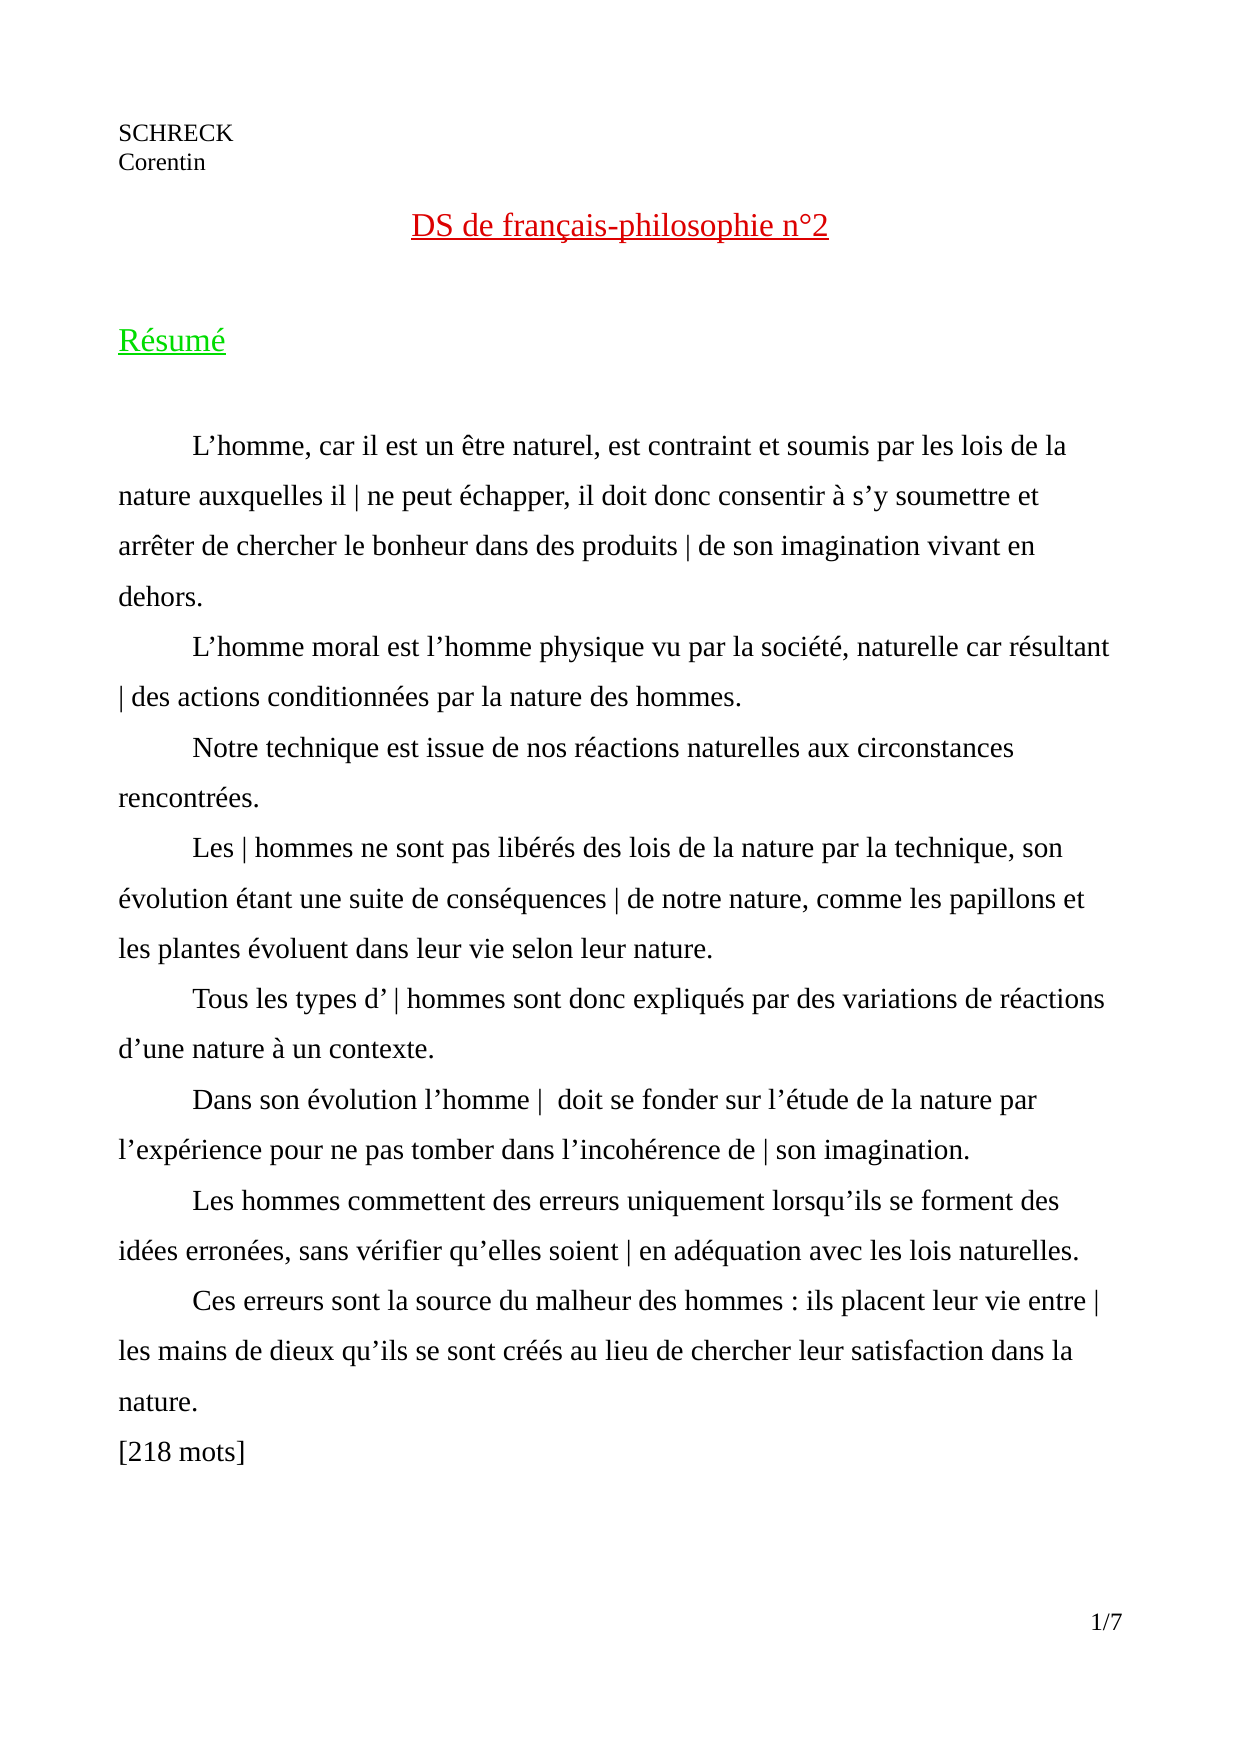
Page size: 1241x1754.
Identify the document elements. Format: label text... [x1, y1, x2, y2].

text Ces erreurs sont la source du malheur des hommes : ils placent leur vie entre |les mains de dieux qu’ils se sont créés au lieu de chercher leur satisfaction dans la nature. [118, 1283, 1122, 1417]
text Tous les types d’ | hommes sont donc expliqués par des variations de réactions d’une nature à un contexte. [118, 981, 1122, 1065]
text Résumé [118, 320, 1122, 358]
text Les | hommes ne sont pas libérés des lois de la nature par la technique, son évolution étant une suite de conséquences | de notre nature, comme les papillons et les plantes évoluent dans leur vie selon leur nature. [118, 830, 1122, 964]
text Dans son évolution l’homme | doit se fonder sur l’étude de la nature par l’expérience pour ne pas tomber dans l’incohérence de | son imagination. [118, 1082, 1122, 1166]
text [218 mots] [118, 1434, 1122, 1468]
text DS de français-philosophie n°2 [118, 205, 1122, 243]
text Les hommes commettent des erreurs uniquement lorsqu’ils se forment des idées erronées, sans vérifier qu’elles soient | en adéquation avec les lois naturelles. [118, 1183, 1122, 1266]
text L’homme, car il est un être naturel, est contraint et soumis par les lois de la nature auxquelles il | ne peut échapper, il doit donc consentir à s’y soumettre et arrêter de chercher le bonheur dans des produits | de son imagination vivant en dehors. [118, 428, 1122, 612]
text L’homme moral est l’homme physique vu par la société, naturelle car résultant | des actions conditionnées par la nature des hommes. [118, 629, 1122, 713]
text Notre technique est issue de nos réactions naturelles aux circonstances rencontrées. [118, 730, 1122, 814]
